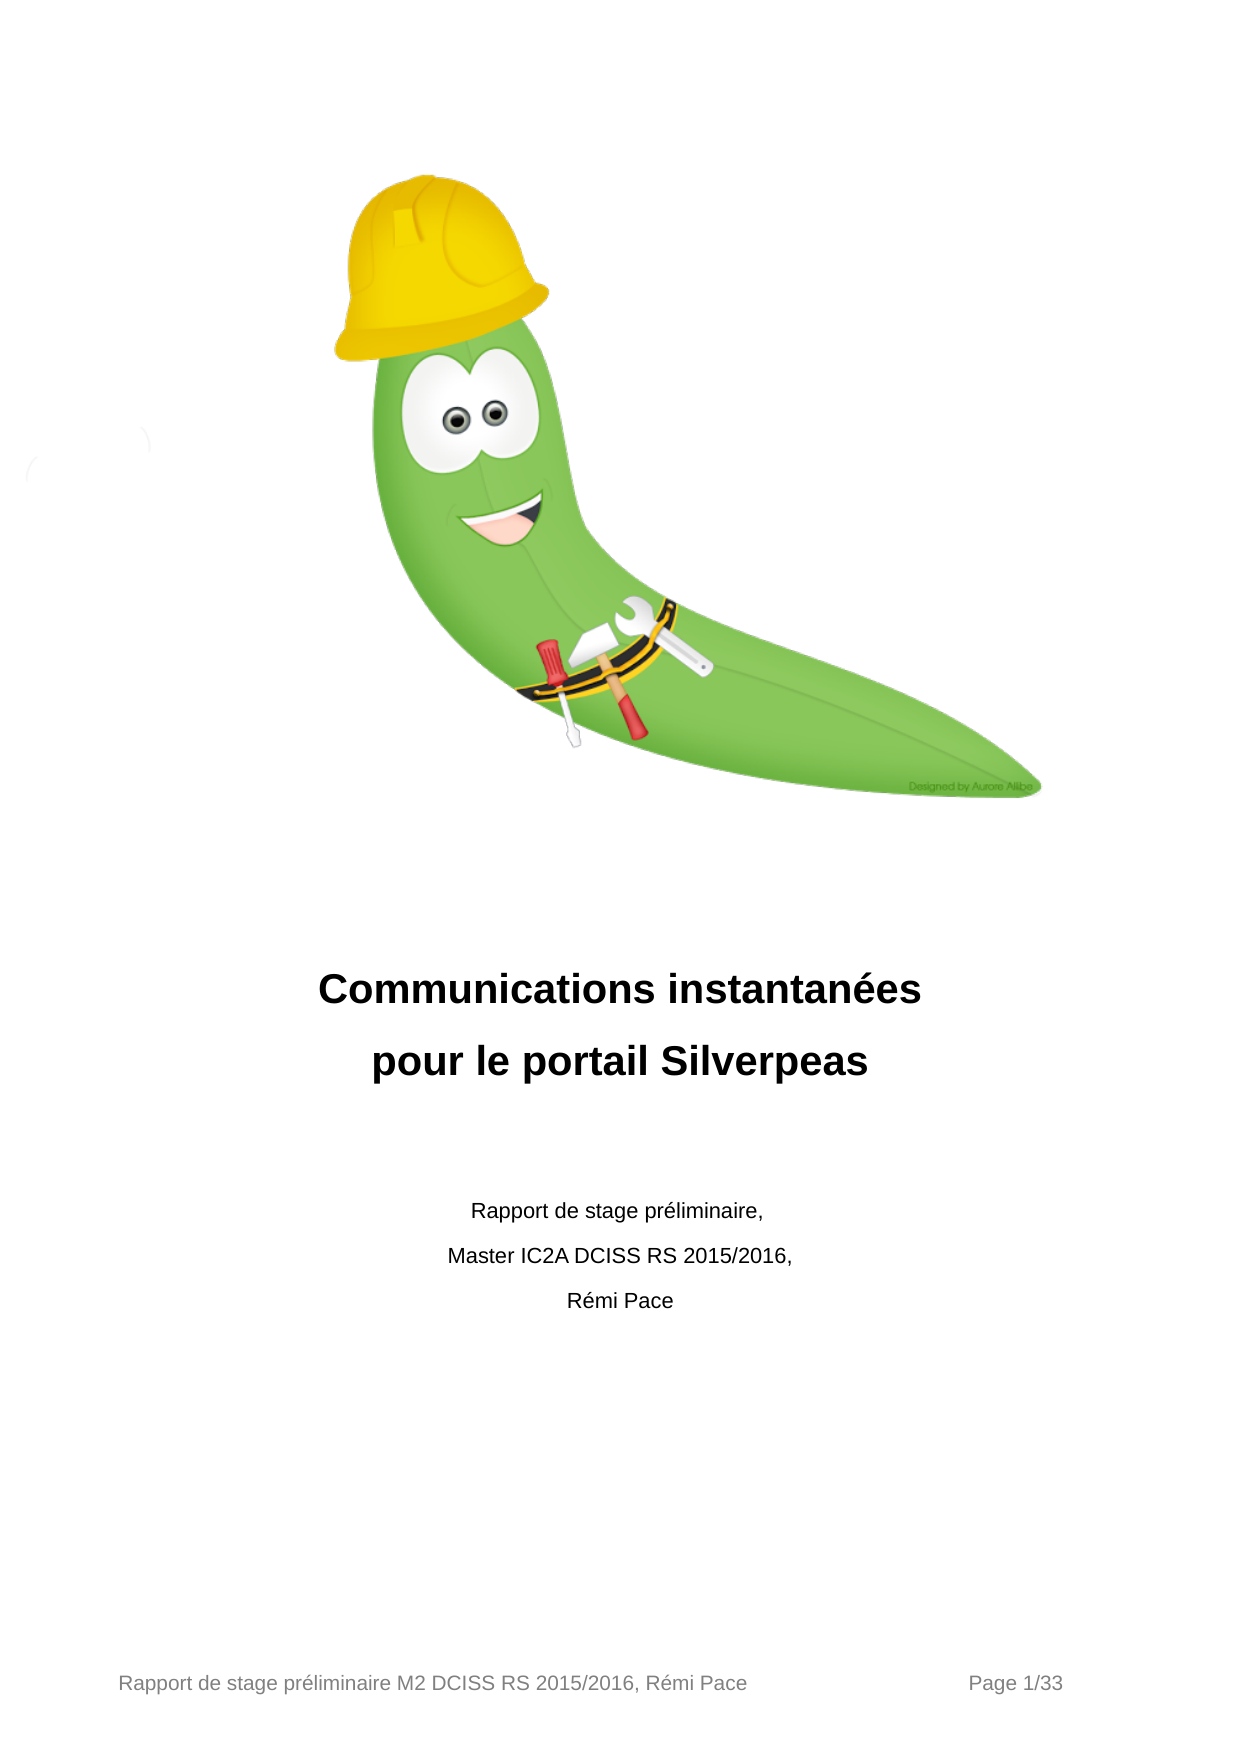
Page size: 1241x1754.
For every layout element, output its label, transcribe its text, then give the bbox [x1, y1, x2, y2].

text Rapport de stage préliminaire, [118, 1198, 1122, 1223]
text Communications instantanées [118, 964, 1122, 1012]
picture [25, 159, 1051, 803]
text Rémi Pace [118, 1288, 1122, 1313]
text pour le portail Silverpeas [118, 1036, 1122, 1084]
text Master IC2A DCISS RS 2015/2016, [118, 1243, 1122, 1268]
